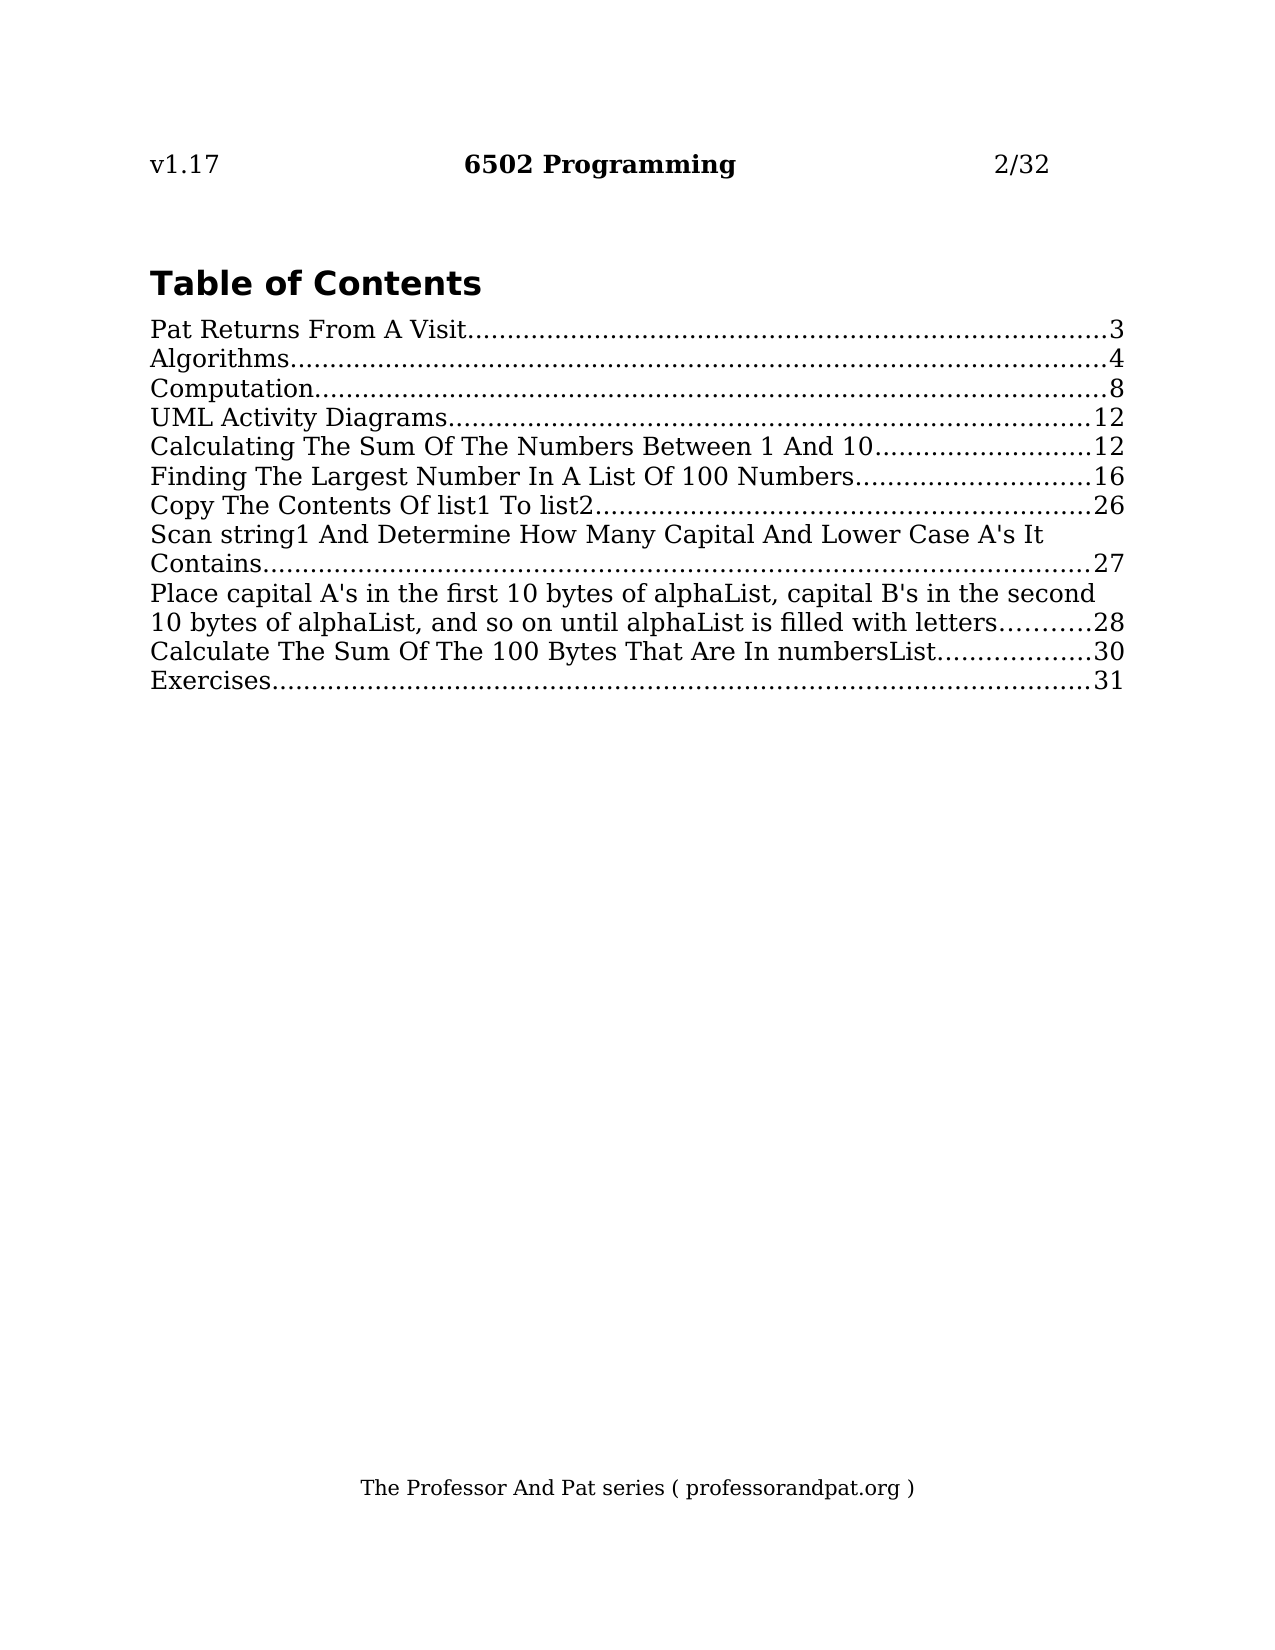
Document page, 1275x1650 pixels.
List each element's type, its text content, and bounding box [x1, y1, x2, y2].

text Algorithms 4 [150, 344, 1125, 374]
text Pat Returns From A Visit 3 [150, 315, 1125, 344]
text Calculating The Sum Of The Numbers Between 1 And 10 12 [150, 432, 1125, 462]
text UML Activity Diagrams 12 [150, 403, 1125, 432]
text Scan string1 And Determine How Many Capital And Lower Case A's It Contains 27 [150, 520, 1125, 579]
text Exercises 31 [150, 667, 1125, 696]
text Copy The Contents Of list1 To list2 26 [150, 491, 1125, 520]
text Finding The Largest Number In A List Of 100 Numbers 16 [150, 462, 1125, 491]
text Place capital A's in the first 10 bytes of alphaList, capital B's in the second 10 bytes of alphaList, and so on until alphaList is filled with letters 28 [150, 579, 1125, 637]
subtitle Table of Contents [150, 264, 1125, 303]
text Calculate The Sum Of The 100 Bytes That Are In numbersList 30 [150, 637, 1125, 667]
text Computation 8 [150, 374, 1125, 403]
